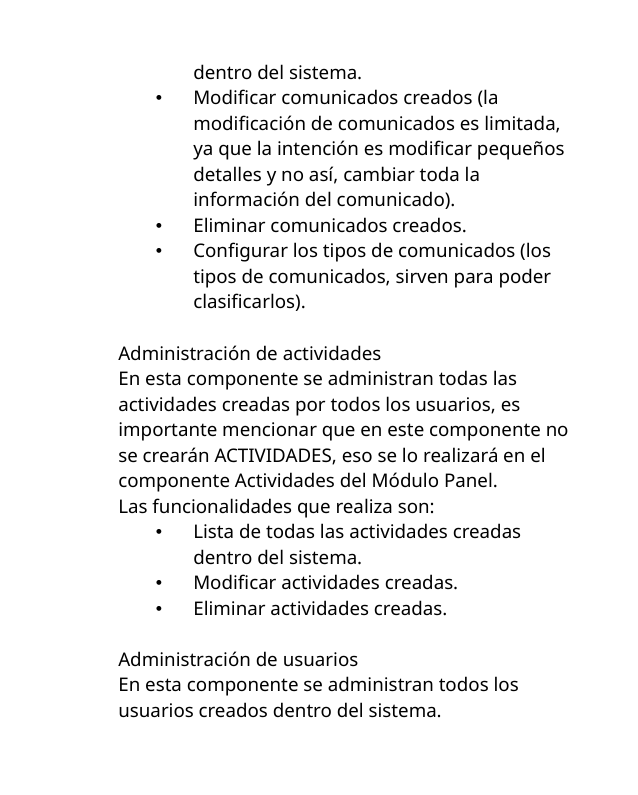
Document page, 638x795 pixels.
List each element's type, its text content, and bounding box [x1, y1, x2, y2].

text Administración de usuarios [118, 646, 579, 672]
list Configurar los tipos de comunicados (los tipos de comunicados, sirven para poder clasificarlos). [156, 238, 579, 314]
text Las funcionalidades que realiza son: [118, 493, 579, 518]
list Modificar comunicados creados (la modificación de comunicados es limitada, ya que la intención es modificar pequeños detalles y no así, cambiar toda la información del comunicado). [156, 84, 579, 212]
list Modificar actividades creadas. [156, 569, 579, 595]
list dentro del sistema. [156, 59, 579, 84]
list Lista de todas las actividades creadas dentro del sistema. [156, 518, 579, 569]
list Eliminar comunicados creados. [156, 212, 579, 238]
text En esta componente se administran todos los usuarios creados dentro del sistema. [118, 672, 579, 723]
text Administración de actividades [118, 340, 579, 365]
text En esta componente se administran todas las actividades creadas por todos los usuarios, es importante mencionar que en este componente no se crearán ACTIVIDADES, eso se lo realizará en el componente Actividades del Módulo Panel. [118, 365, 579, 493]
list Eliminar actividades creadas. [156, 595, 579, 621]
